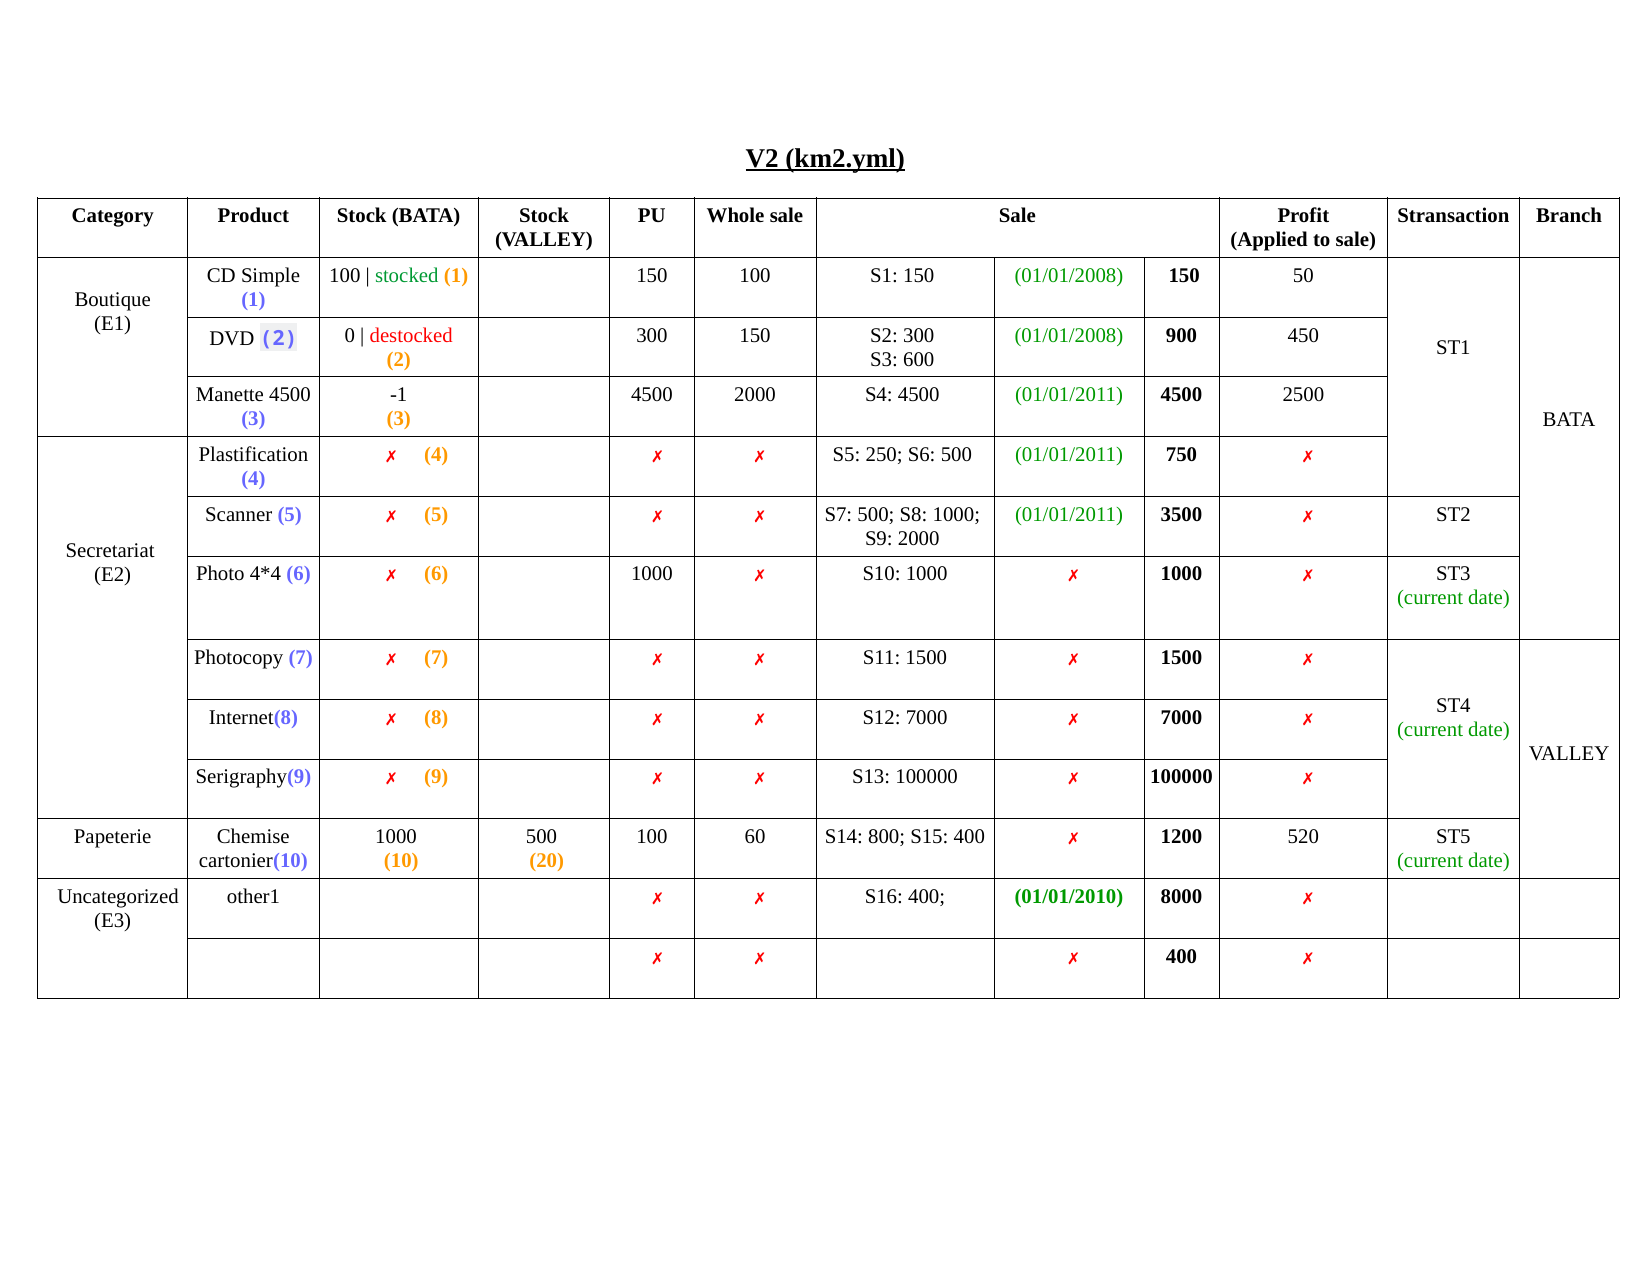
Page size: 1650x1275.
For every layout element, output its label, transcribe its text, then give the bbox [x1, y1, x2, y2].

table_cell [995, 939, 1144, 997]
table_cell [695, 437, 816, 496]
table_header Stock (VALLEY) [479, 199, 609, 257]
table_cell Photo 4*4 (6) [188, 557, 319, 639]
table_cell [1220, 700, 1387, 759]
table_cell [479, 437, 609, 496]
table_cell [610, 760, 694, 818]
table_cell (01/01/2011) [995, 437, 1144, 496]
table_cell ST3 (current date) [1388, 557, 1519, 639]
table_cell 100000 [1145, 760, 1219, 818]
table_cell ST4 (current date) [1388, 640, 1519, 818]
table_cell Uncategorized (E3) [38, 879, 187, 997]
table_cell Manette 4500 (3) [188, 377, 319, 436]
table_cell (01/01/2008) [995, 318, 1144, 376]
table_cell [995, 700, 1144, 759]
table_cell [695, 939, 816, 997]
table_cell (6) [320, 557, 478, 639]
table_cell [320, 939, 478, 997]
table_cell Boutique (E1) [38, 258, 187, 436]
table_cell [695, 879, 816, 938]
table_cell S13: 100000 [817, 760, 994, 818]
table_cell 100 [695, 258, 816, 317]
table_cell BATA [1520, 258, 1619, 639]
table_header Sale [817, 199, 1219, 257]
table_cell [479, 557, 609, 639]
table_cell 300 [610, 318, 694, 376]
table_cell [1388, 939, 1519, 997]
table_cell 2000 [695, 377, 816, 436]
table_cell DVD (2) [188, 318, 319, 376]
table_cell [479, 760, 609, 818]
table_cell 150 [610, 258, 694, 317]
table_cell other1 [188, 879, 319, 938]
table_cell 1000 [610, 557, 694, 639]
table_cell S10: 1000 [817, 557, 994, 639]
table_cell 1000 (10) [320, 819, 478, 878]
table_cell S12: 7000 [817, 700, 994, 759]
table_cell 1200 [1145, 819, 1219, 878]
table_cell (01/01/2008) [995, 258, 1144, 317]
table_cell Papeterie [38, 819, 187, 878]
table_cell [995, 640, 1144, 699]
table_cell (8) [320, 700, 478, 759]
table_cell 750 [1145, 437, 1219, 496]
table_header Profit (Applied to sale) [1220, 199, 1387, 257]
table_cell [479, 939, 609, 997]
table_cell S16: 400; [817, 879, 994, 938]
table_cell Photocopy (7) [188, 640, 319, 699]
table_cell [188, 939, 319, 997]
table_cell [695, 700, 816, 759]
table_cell [479, 640, 609, 699]
table_cell ST1 [1388, 258, 1519, 496]
table_cell (5) [320, 497, 478, 556]
table_cell [1520, 879, 1619, 938]
table_cell ST2 [1388, 497, 1519, 556]
table_cell 450 [1220, 318, 1387, 376]
table_cell 1500 [1145, 640, 1219, 699]
table_cell [610, 939, 694, 997]
table_header Stock (BATA) [320, 199, 478, 257]
table_cell S5: 250; S6: 500 [817, 437, 994, 496]
table_cell [1388, 879, 1519, 938]
table_cell (9) [320, 760, 478, 818]
table_cell [995, 819, 1144, 878]
table_cell S2: 300 S3: 600 [817, 318, 994, 376]
table_cell 7000 [1145, 700, 1219, 759]
table_cell Serigraphy(9) [188, 760, 319, 818]
table_header PU [610, 199, 694, 257]
table_cell [479, 700, 609, 759]
table_cell [1520, 939, 1619, 997]
table_cell [479, 497, 609, 556]
table_cell Secretariat (E2) [38, 437, 187, 818]
table_cell 520 [1220, 819, 1387, 878]
table_cell 500 (20) [479, 819, 609, 878]
table_cell [610, 497, 694, 556]
table_header Product [188, 199, 319, 257]
table_cell [479, 377, 609, 436]
table_cell [695, 760, 816, 818]
table_cell VALLEY [1520, 640, 1619, 878]
table_cell S7: 500; S8: 1000; S9: 2000 [817, 497, 994, 556]
table_cell S11: 1500 [817, 640, 994, 699]
table_cell 60 [695, 819, 816, 878]
table_header Whole sale [695, 199, 816, 257]
table_cell [610, 879, 694, 938]
table_cell 150 [1145, 258, 1219, 317]
table_cell ST5 (current date) [1388, 819, 1519, 878]
table_cell [817, 939, 994, 997]
table_cell -1 (3) [320, 377, 478, 436]
table_cell S1: 150 [817, 258, 994, 317]
table_cell 50 [1220, 258, 1387, 317]
table_cell [1220, 437, 1387, 496]
table_cell (01/01/2011) [995, 497, 1144, 556]
table_cell 900 [1145, 318, 1219, 376]
table_cell 2500 [1220, 377, 1387, 436]
table_cell [695, 497, 816, 556]
table_cell Internet(8) [188, 700, 319, 759]
table_cell [610, 640, 694, 699]
table_cell 4500 [1145, 377, 1219, 436]
table_cell [479, 318, 609, 376]
table_cell 4500 [610, 377, 694, 436]
table_cell [479, 879, 609, 938]
table_cell 400 [1145, 939, 1219, 997]
table_cell [1220, 640, 1387, 699]
table_cell S4: 4500 [817, 377, 994, 436]
table_cell (01/01/2011) [995, 377, 1144, 436]
table_cell [320, 879, 478, 938]
table_cell [695, 557, 816, 639]
table_cell [995, 557, 1144, 639]
table_header Category [38, 199, 187, 257]
table_cell Scanner (5) [188, 497, 319, 556]
table_cell [610, 437, 694, 496]
table_cell [610, 700, 694, 759]
table_cell 100 [610, 819, 694, 878]
table_cell 8000 [1145, 879, 1219, 938]
table_cell [1220, 760, 1387, 818]
table_cell 3500 [1145, 497, 1219, 556]
table_cell [1220, 939, 1387, 997]
table_cell S14: 800; S15: 400 [817, 819, 994, 878]
table_cell (4) [320, 437, 478, 496]
table_cell CD Simple (1) [188, 258, 319, 317]
table_cell [479, 258, 609, 317]
table_cell [995, 760, 1144, 818]
table_cell [1220, 497, 1387, 556]
table_cell 150 [695, 318, 816, 376]
table_cell (7) [320, 640, 478, 699]
text V2 (km2.yml) [118, 142, 1532, 173]
table_cell [1220, 879, 1387, 938]
table_cell Plastification (4) [188, 437, 319, 496]
table_cell [695, 640, 816, 699]
table_cell [1220, 557, 1387, 639]
table_cell (01/01/2010) [995, 879, 1144, 938]
table_cell 1000 [1145, 557, 1219, 639]
table_cell Chemise cartonier(10) [188, 819, 319, 878]
table_cell 0 | destocked (2) [320, 318, 478, 376]
table_header Stransaction [1388, 199, 1519, 257]
table_header Branch [1520, 199, 1619, 257]
table_cell 100 | stocked (1) [320, 258, 478, 317]
